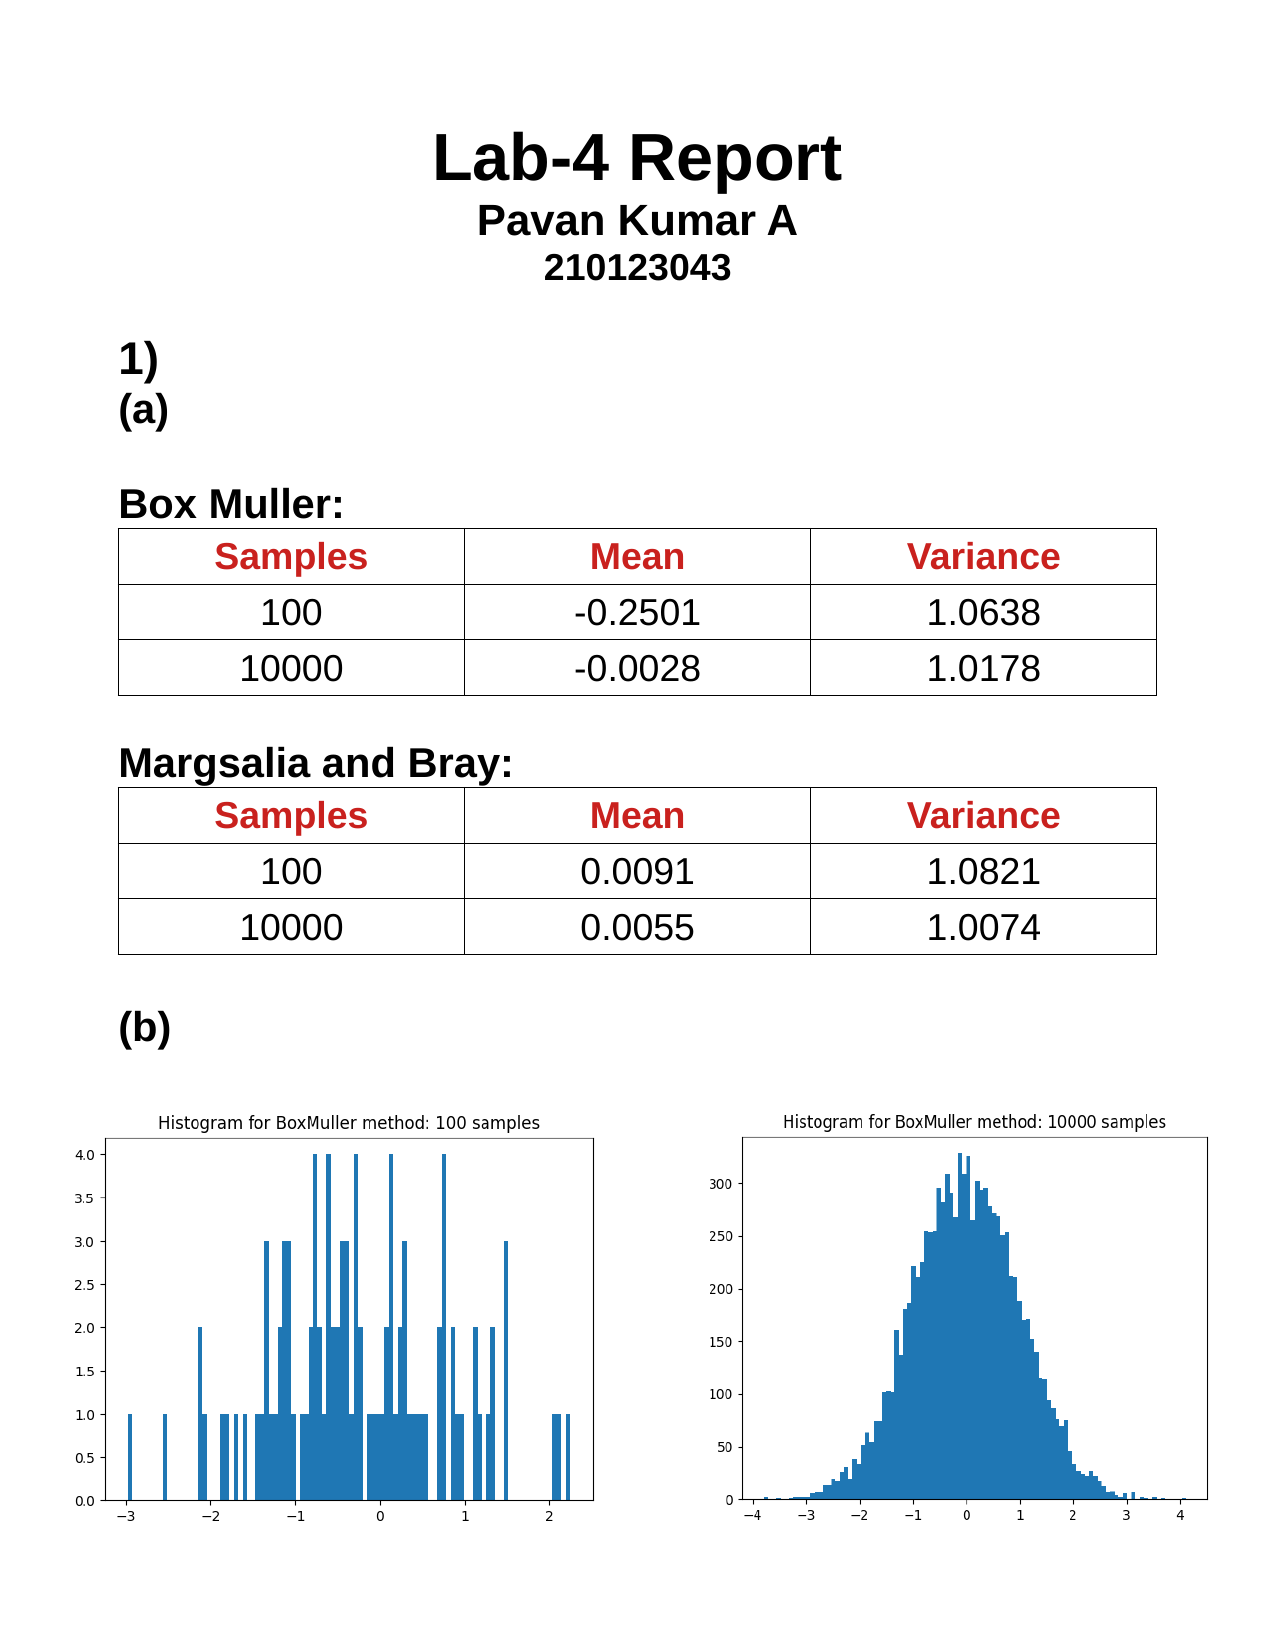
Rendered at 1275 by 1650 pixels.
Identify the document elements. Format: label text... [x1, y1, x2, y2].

text (a) [118, 384, 1157, 432]
table_cell 0.0055 [465, 899, 810, 954]
text Pavan Kumar A [118, 195, 1157, 245]
picture [667, 1079, 1267, 1551]
table_header Samples [119, 529, 464, 583]
table_cell 1.0178 [811, 640, 1156, 695]
text Lab-4 Report [118, 118, 1157, 195]
table_header Variance [811, 788, 1156, 842]
text Box Muller: [118, 480, 1157, 528]
table_cell 100 [119, 844, 464, 898]
table_cell 0.0091 [465, 844, 810, 898]
text (b) [118, 1003, 1157, 1051]
table_header Variance [811, 529, 1156, 583]
text Margsalia and Bray: [118, 739, 1157, 787]
text 210123043 [118, 245, 1157, 288]
table_cell 1.0074 [811, 899, 1156, 954]
table_cell 1.0821 [811, 844, 1156, 898]
table_cell 1.0638 [811, 585, 1156, 639]
table_cell -0.0028 [465, 640, 810, 695]
picture [26, 1080, 655, 1552]
table_cell 100 [119, 585, 464, 639]
table_header Mean [465, 788, 810, 842]
table_cell -0.2501 [465, 585, 810, 639]
table_cell 10000 [119, 640, 464, 695]
table_header Samples [119, 788, 464, 842]
table_cell 10000 [119, 899, 464, 954]
table_header Mean [465, 529, 810, 583]
text 1) [118, 331, 1157, 384]
